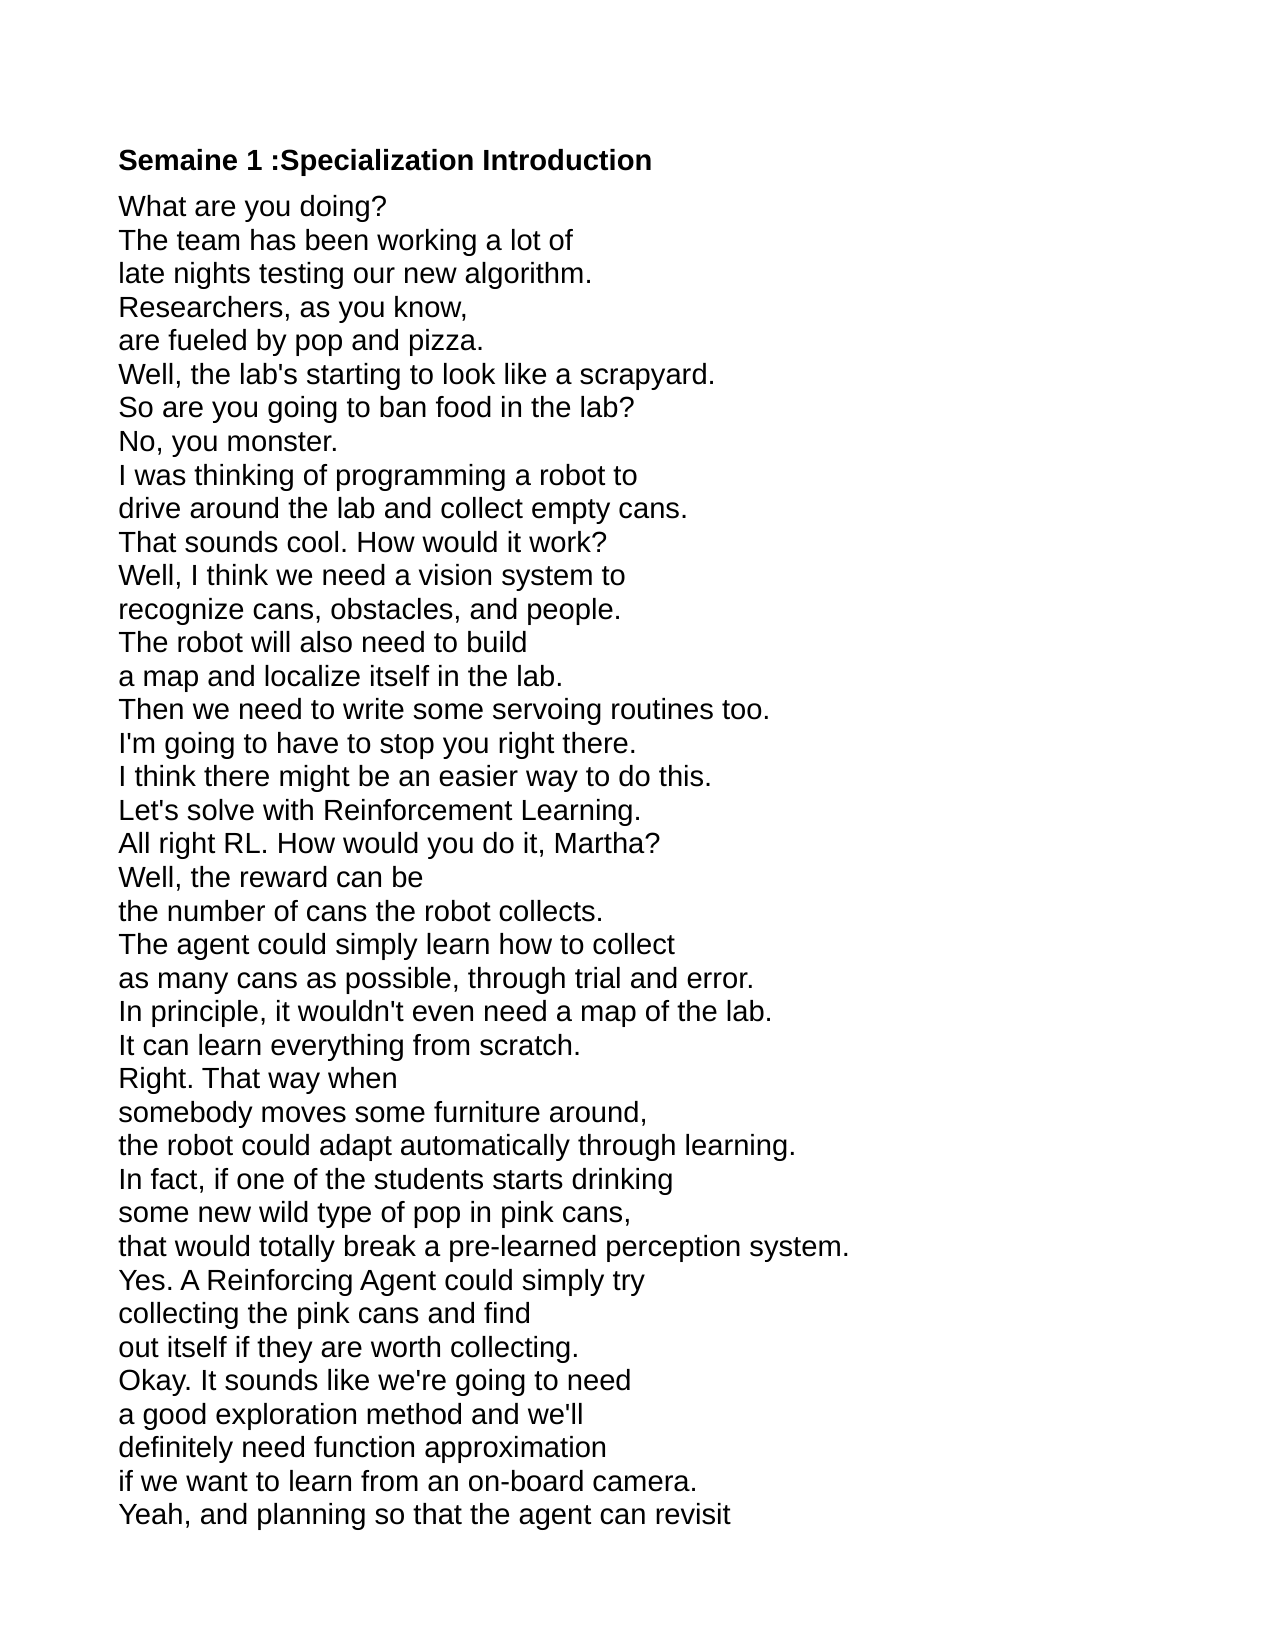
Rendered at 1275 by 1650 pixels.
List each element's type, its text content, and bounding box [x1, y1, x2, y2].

text Researchers, as you know, [118, 290, 1157, 323]
text The team has been working a lot of [118, 223, 1157, 256]
text Then we need to write some servoing routines too. [118, 692, 1157, 726]
text some new wild type of pop in pink cans, [118, 1195, 1157, 1229]
text if we want to learn from an on-board camera. [118, 1464, 1157, 1497]
text I was thinking of programming a robot to [118, 457, 1157, 491]
text Well, the reward can be [118, 860, 1157, 893]
text somebody moves some furniture around, [118, 1095, 1157, 1128]
subtitle Semaine 1 :Specialization Introduction [118, 143, 1157, 177]
text that would totally break a pre-learned perception system. [118, 1229, 1157, 1262]
text Okay. It sounds like we're going to need [118, 1363, 1157, 1397]
text The agent could simply learn how to collect [118, 927, 1157, 961]
text a good exploration method and we'll [118, 1397, 1157, 1430]
text Yes. A Reinforcing Agent could simply try [118, 1262, 1157, 1296]
text as many cans as possible, through trial and error. [118, 961, 1157, 994]
text definitely need function approximation [118, 1430, 1157, 1464]
text drive around the lab and collect empty cans. [118, 491, 1157, 524]
text It can learn everything from scratch. [118, 1028, 1157, 1061]
text late nights testing our new algorithm. [118, 256, 1157, 290]
text out itself if they are worth collecting. [118, 1329, 1157, 1363]
text the robot could adapt automatically through learning. [118, 1128, 1157, 1162]
text recognize cans, obstacles, and people. [118, 592, 1157, 625]
text Well, the lab's starting to look like a scrapyard. [118, 357, 1157, 390]
text In fact, if one of the students starts drinking [118, 1162, 1157, 1195]
text In principle, it wouldn't even need a map of the lab. [118, 994, 1157, 1028]
text a map and localize itself in the lab. [118, 659, 1157, 692]
text I'm going to have to stop you right there. [118, 726, 1157, 759]
text I think there might be an easier way to do this. [118, 759, 1157, 793]
text That sounds cool. How would it work? [118, 524, 1157, 558]
text are fueled by pop and pizza. [118, 323, 1157, 357]
text Well, I think we need a vision system to [118, 558, 1157, 592]
text collecting the pink cans and find [118, 1296, 1157, 1329]
text the number of cans the robot collects. [118, 893, 1157, 927]
text Let's solve with Reinforcement Learning. [118, 793, 1157, 826]
text Right. That way when [118, 1061, 1157, 1095]
text What are you doing? [118, 189, 1157, 223]
text Yeah, and planning so that the agent can revisit [118, 1497, 1157, 1531]
text So are you going to ban food in the lab? [118, 390, 1157, 424]
text No, you monster. [118, 424, 1157, 457]
text The robot will also need to build [118, 625, 1157, 659]
text All right RL. How would you do it, Martha? [118, 826, 1157, 860]
